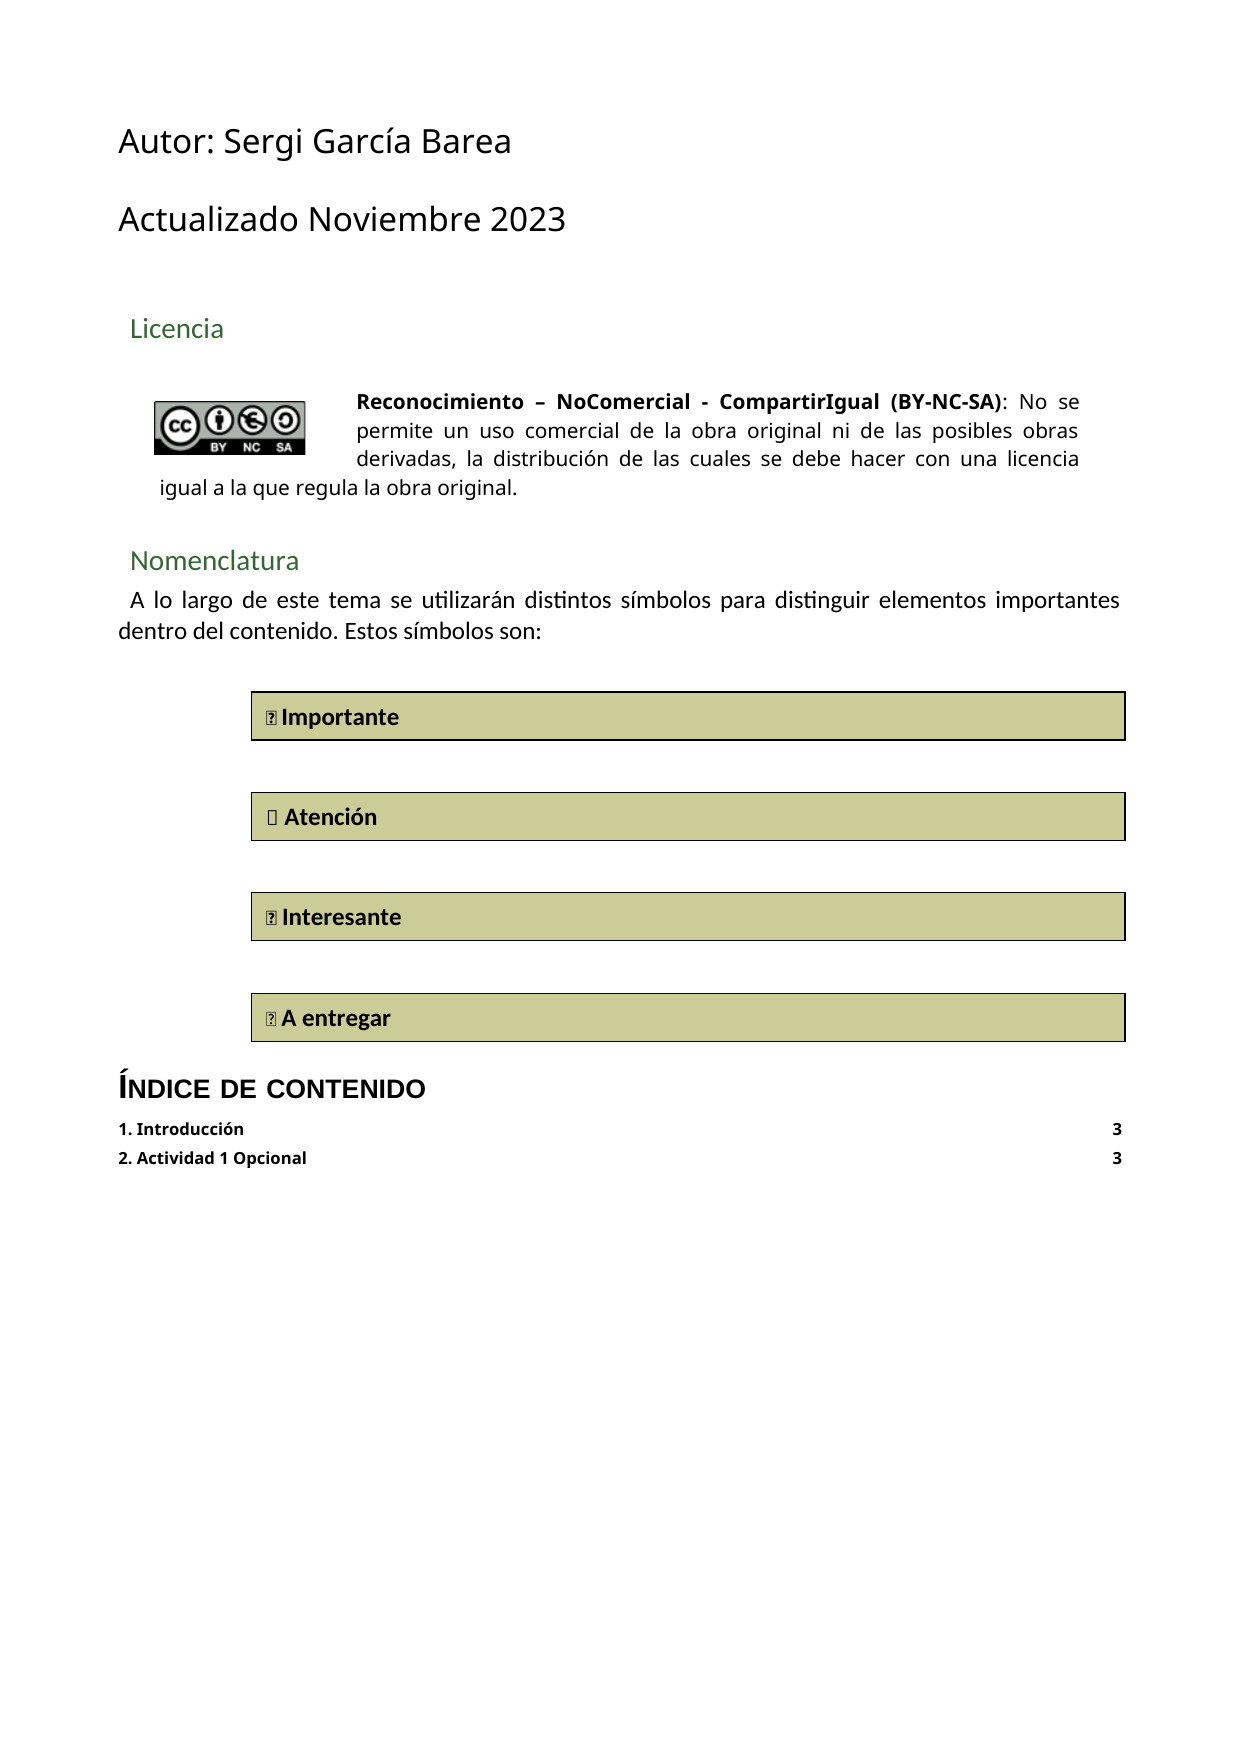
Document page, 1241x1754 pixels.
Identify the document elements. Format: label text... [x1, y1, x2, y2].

text 💬 Interesante [252, 893, 1124, 940]
text Reconocimiento – NoComercial - CompartirIgual (BY-NC-SA): No se permite un uso comercial de la obra original ni de las posibles obras derivadas, la distribución de las cuales se debe hacer con una licencia igual a la que regula la obra original. [159, 387, 1080, 501]
text Autor: Sergi García Barea [118, 118, 1122, 163]
text Actualizado Noviembre 2023 [118, 196, 1122, 241]
text ❕ Atención [252, 793, 1124, 840]
text 📕 A entregar [252, 994, 1124, 1041]
text Licencia [118, 310, 1122, 346]
picture [154, 401, 306, 455]
text Índice de contenido [118, 1067, 1122, 1105]
text 2. Actividad 1 Opcional 3 [118, 1147, 1122, 1169]
text Nomenclatura [118, 542, 1122, 578]
text 1. Introducción 3 [118, 1118, 1122, 1141]
text A lo largo de este tema se utilizarán distintos símbolos para distinguir elementos importantes dentro del contenido. Estos símbolos son: [118, 584, 1122, 646]
text 📖 Importante [252, 693, 1124, 739]
